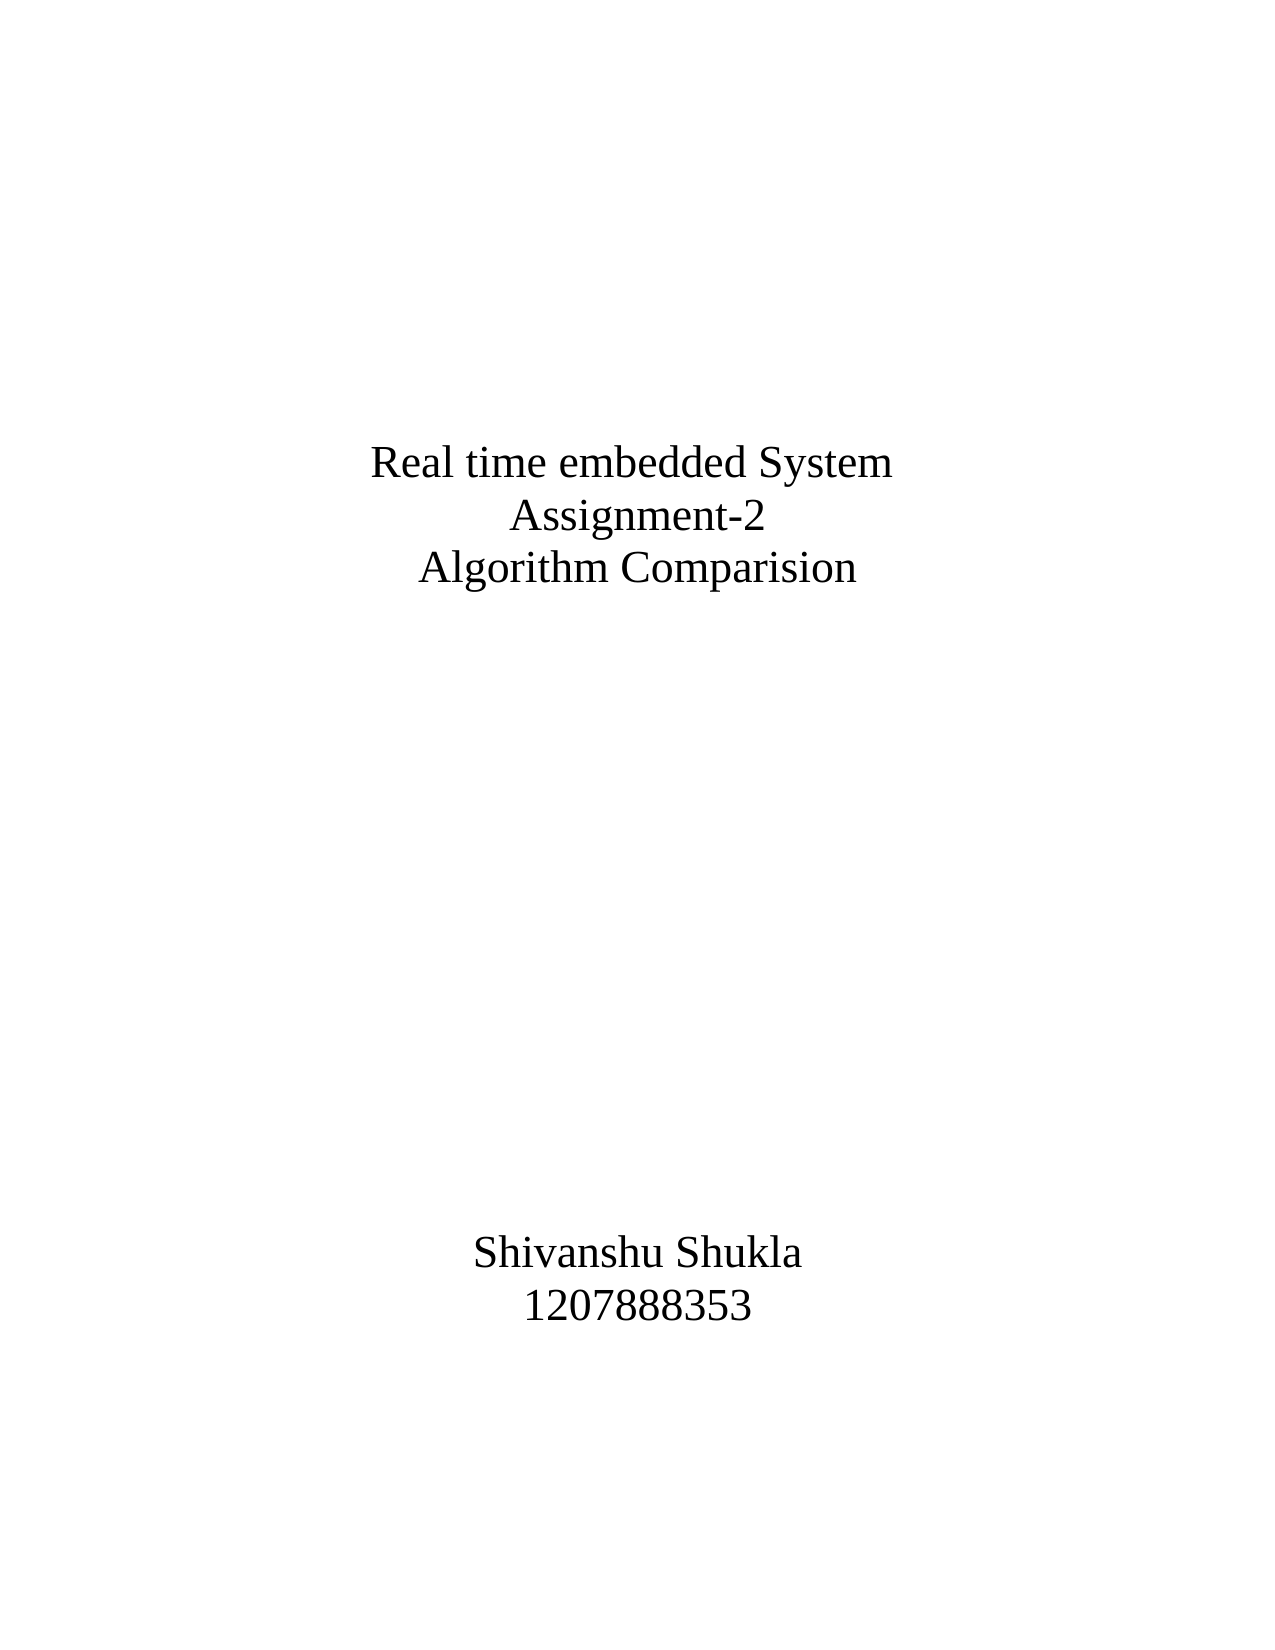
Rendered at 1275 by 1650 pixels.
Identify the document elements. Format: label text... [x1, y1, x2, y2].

text 1207888353 [118, 1278, 1157, 1330]
text Real time embedded System [118, 434, 1157, 487]
text Algorithm Comparision [118, 540, 1157, 592]
text Assignment-2 [118, 487, 1157, 540]
text Shivanshu Shukla [118, 1225, 1157, 1278]
